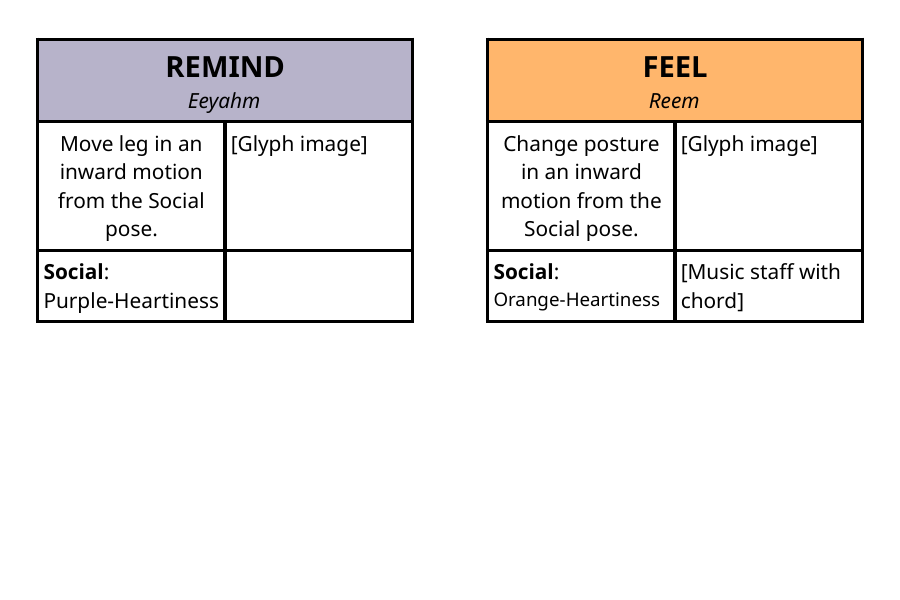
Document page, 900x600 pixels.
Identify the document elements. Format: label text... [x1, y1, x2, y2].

table_cell Move leg in an inward motion from the Social pose. [39, 123, 223, 248]
table_header REMIND Eeyahm [39, 41, 411, 120]
table_cell [Glyph image] [677, 123, 861, 248]
table_cell Change posture in an inward motion from the Social pose. [489, 123, 673, 248]
table_header FEEL Reem [489, 41, 861, 120]
table_cell [Music staff with chord] [677, 252, 861, 320]
table_cell Social: Purple-Heartiness [39, 252, 223, 320]
table_cell [227, 252, 411, 320]
table_cell Social: Orange-Heartiness [489, 252, 673, 320]
table_cell [Glyph image] [227, 123, 411, 248]
